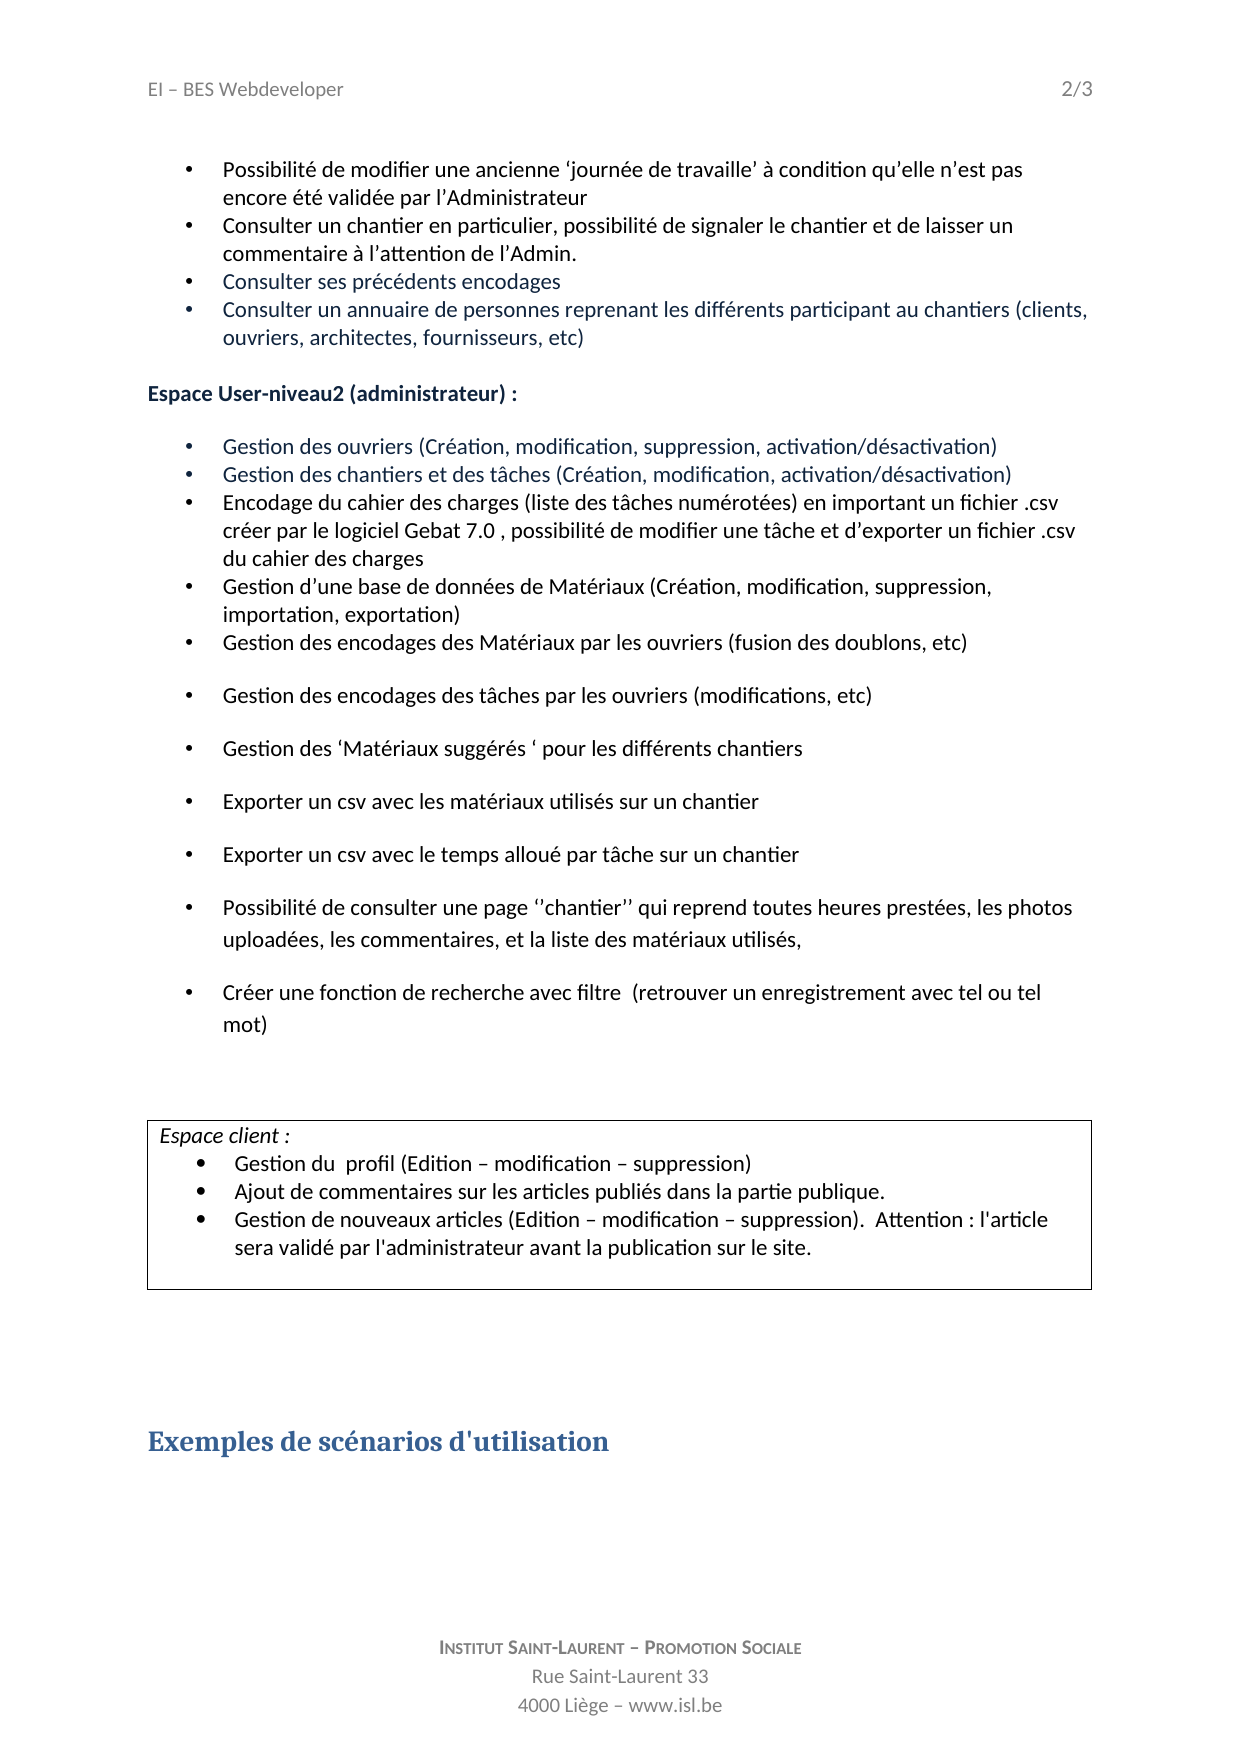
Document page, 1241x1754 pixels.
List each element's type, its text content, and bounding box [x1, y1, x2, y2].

list Consulter un annuaire de personnes reprenant les différents participant au chantiers (clients, ouvriers, architectes, fournisseurs, etc) [185, 295, 1093, 351]
table_header Espace client : Gestion du profil (Edition – modification – suppression) Ajout de commentaires sur les articles publiés dans la partie publique. Gestion de nouveaux articles (Edition – modification – suppression). Attention : l'article sera validé par l'administrateur avant la publication sur le site. [148, 1121, 1091, 1289]
list Gestion des ouvriers (Création, modification, suppression, activation/désactivation) [185, 432, 1093, 460]
subtitle Exemples de scénarios d'utilisation [148, 1425, 1093, 1459]
list Exporter un csv avec le temps alloué par tâche sur un chantier [185, 840, 1093, 868]
list Possibilité de modifier une ancienne ‘journée de travaille’ à condition qu’elle n’est pas encore été validée par l’Administrateur [185, 155, 1093, 211]
list Créer une fonction de recherche avec filtre (retrouver un enregistrement avec tel ou tel mot) [185, 978, 1093, 1039]
list Gestion des chantiers et des tâches (Création, modification, activation/désactivation) [185, 460, 1093, 488]
text Espace User-niveau2 (administrateur) : [148, 379, 1093, 407]
list Consulter ses précédents encodages [185, 267, 1093, 295]
list Gestion d’une base de données de Matériaux (Création, modification, suppression, importation, exportation) [185, 572, 1093, 628]
list Consulter un chantier en particulier, possibilité de signaler le chantier et de laisser un commentaire à l’attention de l’Admin. [185, 211, 1093, 267]
list Gestion des encodages des tâches par les ouvriers (modifications, etc) [185, 681, 1093, 709]
list Gestion des ‘Matériaux suggérés ‘ pour les différents chantiers [185, 734, 1093, 762]
list Gestion des encodages des Matériaux par les ouvriers (fusion des doublons, etc) [185, 628, 1093, 656]
list Exporter un csv avec les matériaux utilisés sur un chantier [185, 787, 1093, 815]
list Encodage du cahier des charges (liste des tâches numérotées) en important un fichier .csv créer par le logiciel Gebat 7.0 , possibilité de modifier une tâche et d’exporter un fichier .csv du cahier des charges [185, 488, 1093, 572]
list Possibilité de consulter une page ‘’chantier’’ qui reprend toutes heures prestées, les photos uploadées, les commentaires, et la liste des matériaux utilisés, [185, 893, 1093, 953]
